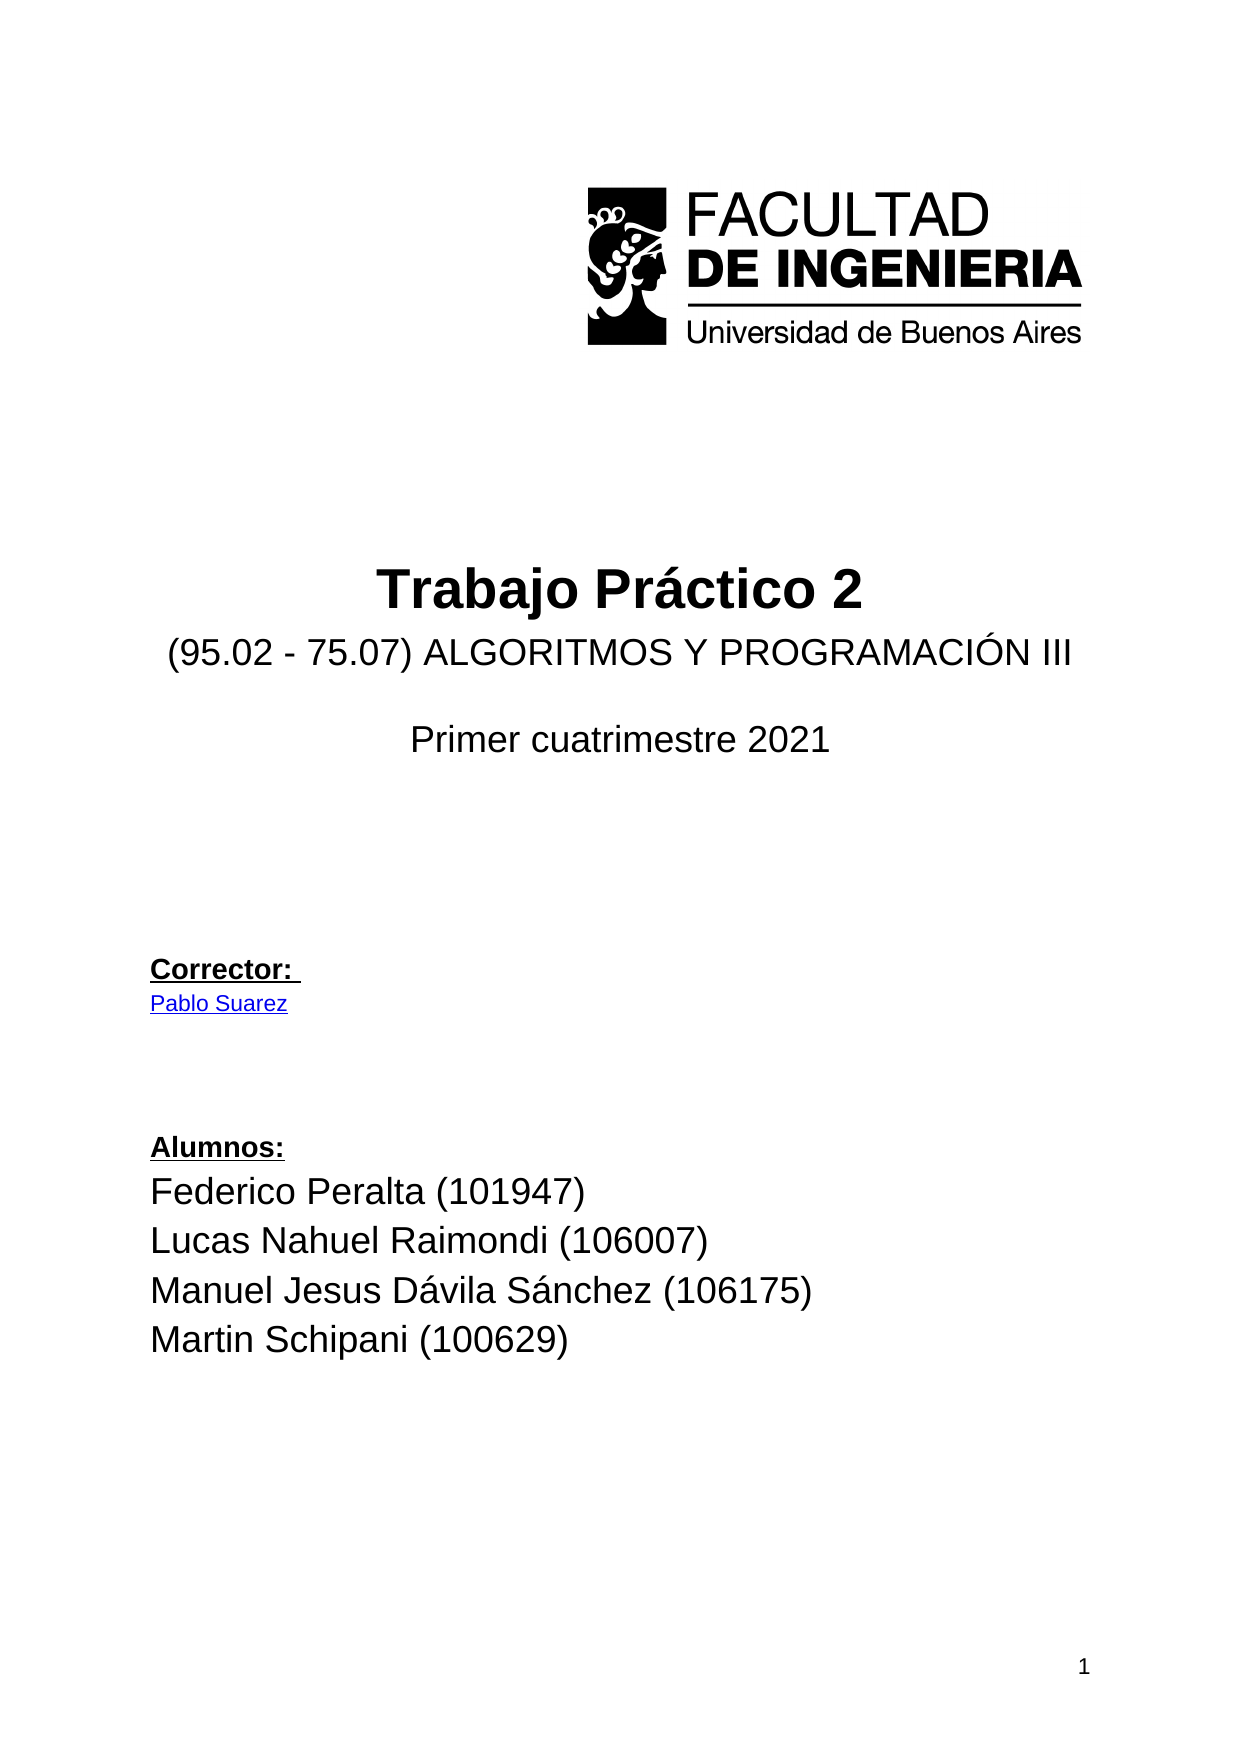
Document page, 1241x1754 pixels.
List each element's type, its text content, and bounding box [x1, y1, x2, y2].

text Lucas Nahuel Raimondi (106007) [150, 1218, 1090, 1262]
text Federico Peralta (101947) [150, 1169, 1090, 1212]
text Primer cuatrimestre 2021 [150, 718, 1090, 761]
text Martin Schipani (100629) [150, 1318, 1090, 1361]
title (95.02 - 75.07) ALGORITMOS Y PROGRAMACIÓN III [150, 630, 1090, 673]
text Manuel Jesus Dávila Sánchez (106175) [150, 1268, 1090, 1311]
text Trabajo Práctico 2 [150, 555, 1090, 620]
text Alumnos: [150, 1130, 1090, 1164]
text Pablo Suarez [150, 990, 1090, 1017]
picture [579, 179, 1091, 352]
text Corrector: [150, 952, 1090, 985]
